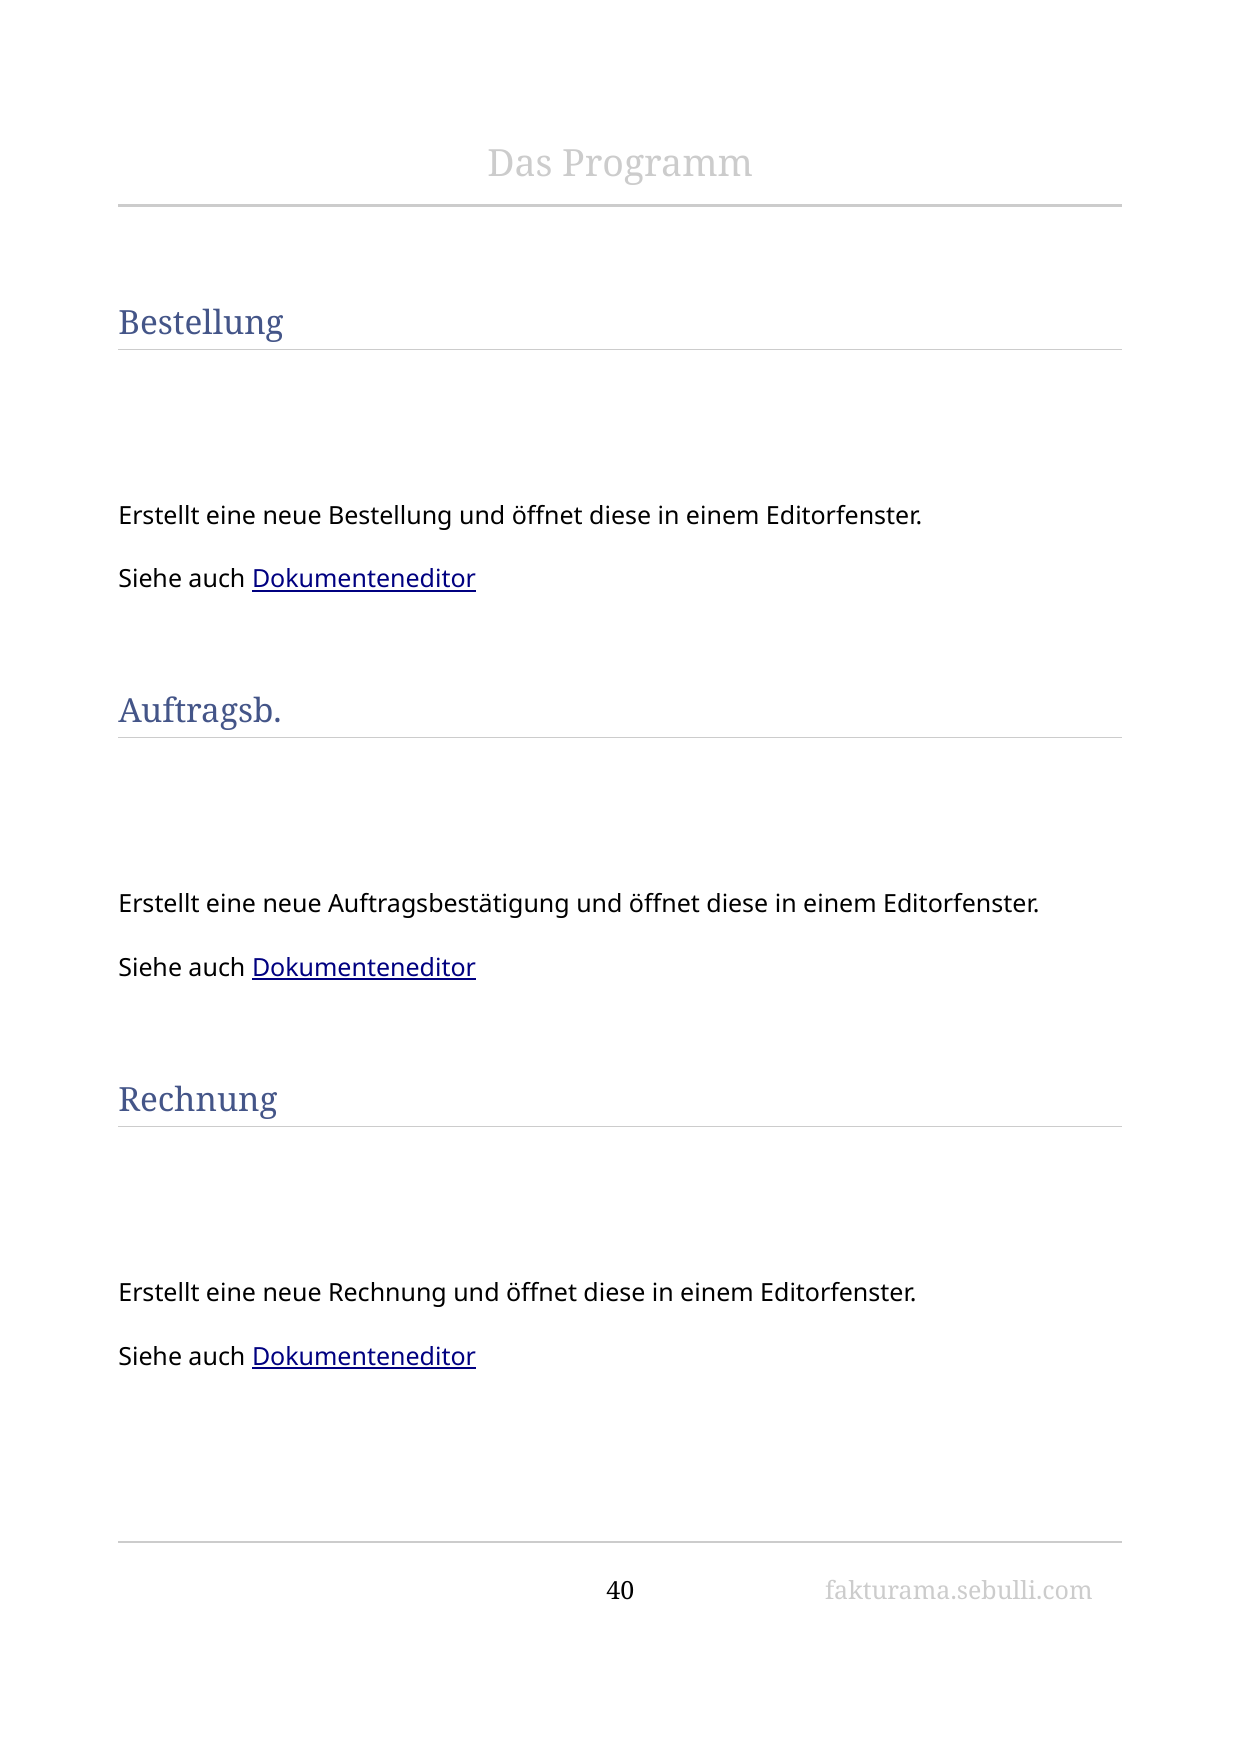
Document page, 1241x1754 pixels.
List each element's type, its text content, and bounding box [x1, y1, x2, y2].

text Erstellt eine neue Bestellung und öffnet diese in einem Editorfenster. [118, 498, 1122, 532]
text Siehe auch Dokumenteneditor [118, 950, 1122, 984]
text Erstellt eine neue Auftragsbestätigung und öffnet diese in einem Editorfenster. [118, 886, 1122, 920]
subtitle Bestellung [118, 299, 1122, 349]
subtitle Auftragsb. [118, 687, 1122, 737]
text Siehe auch Dokumenteneditor [118, 1338, 1122, 1372]
text Erstellt eine neue Rechnung und öffnet diese in einem Editorfenster. [118, 1275, 1122, 1309]
subtitle Rechnung [118, 1076, 1122, 1126]
text Siehe auch Dokumenteneditor [118, 561, 1122, 595]
